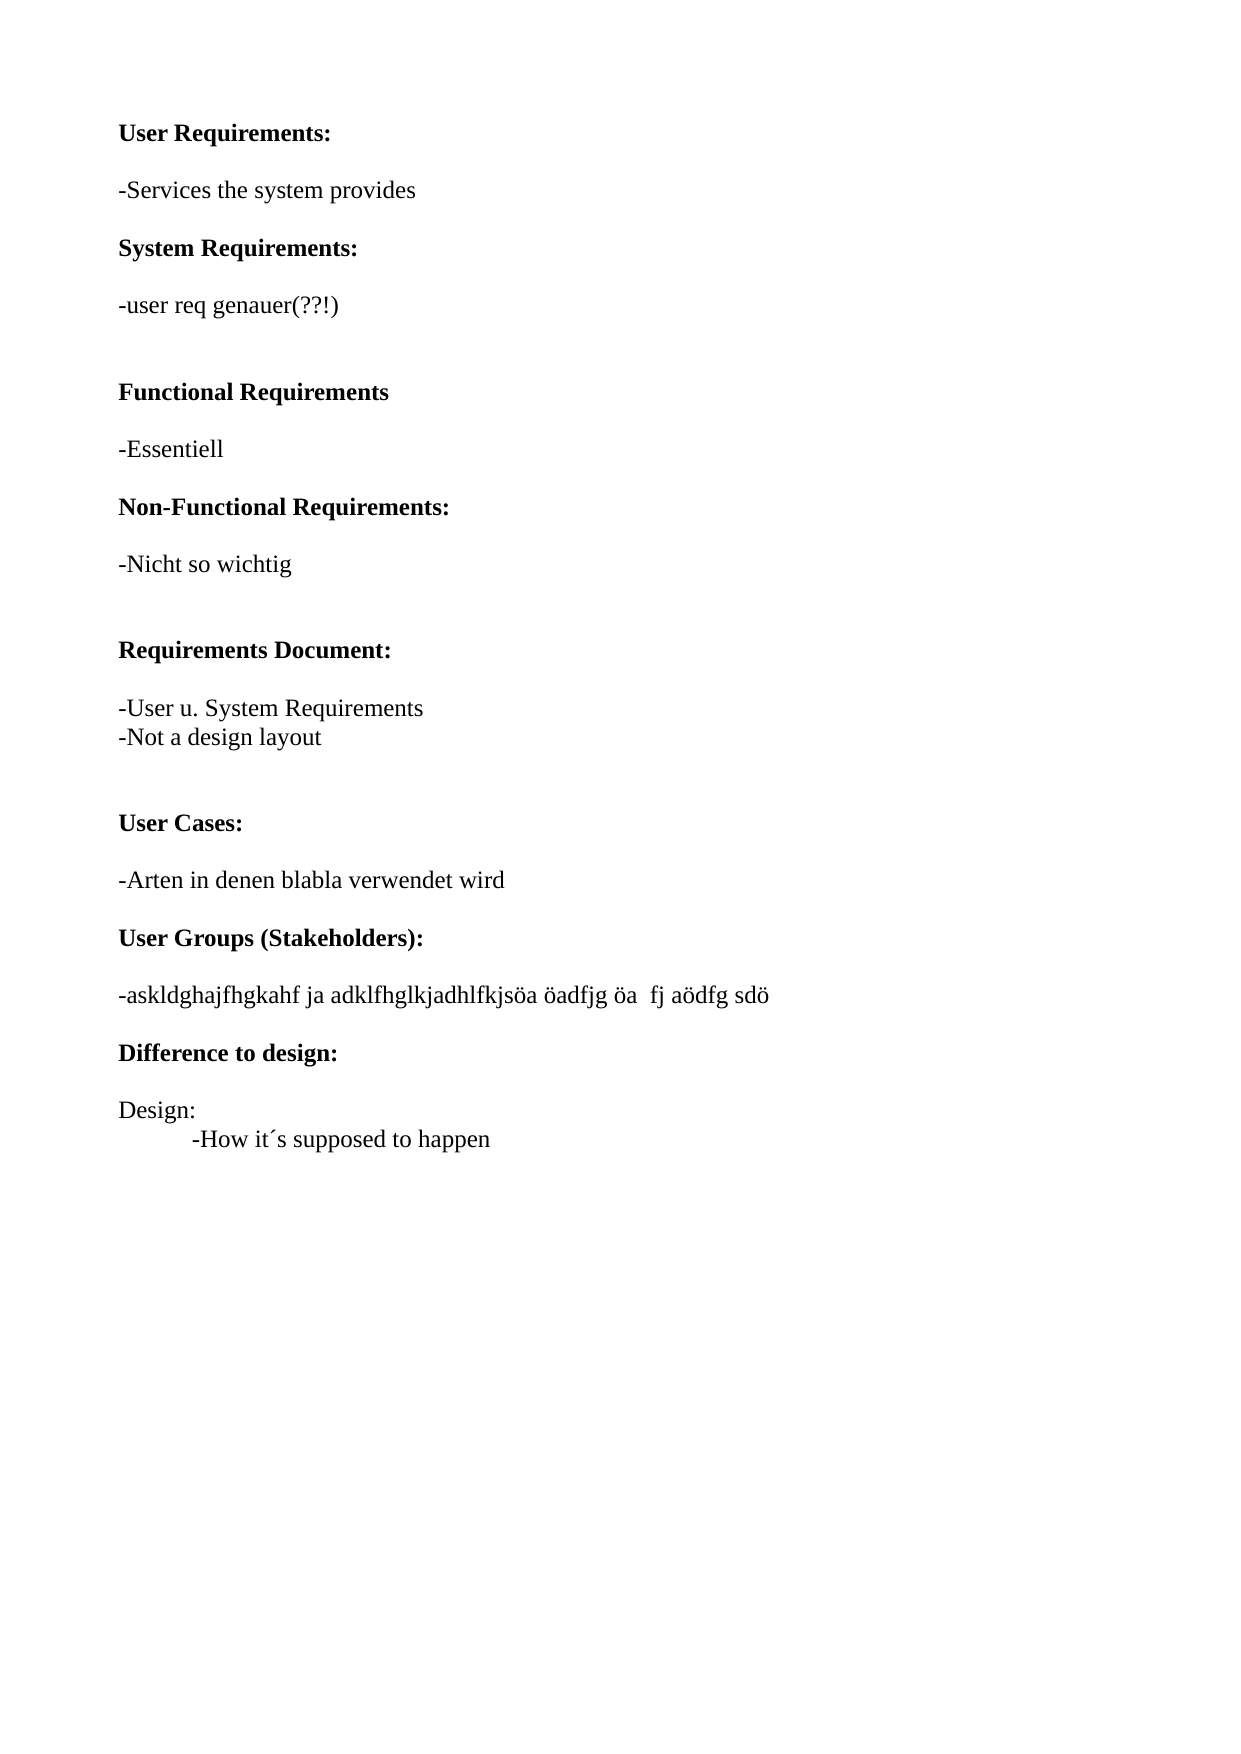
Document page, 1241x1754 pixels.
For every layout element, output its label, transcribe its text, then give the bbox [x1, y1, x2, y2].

text User Groups (Stakeholders): [118, 923, 1122, 952]
text -askldghajfhgkahf ja adklfhglkjadhlfkjsöa öadfjg öa fj aödfg sdö [118, 981, 1122, 1009]
text -Arten in denen blabla verwendet wird [118, 866, 1122, 894]
text -How it´s supposed to happen [118, 1124, 1122, 1153]
text System Requirements: [118, 233, 1122, 262]
text -Not a design layout [118, 722, 1122, 751]
text -Essentiell [118, 434, 1122, 463]
text -User u. System Requirements [118, 693, 1122, 722]
text Difference to design: [118, 1038, 1122, 1067]
text -Nicht so wichtig [118, 549, 1122, 578]
text -user req genauer(??!) [118, 291, 1122, 319]
text User Cases: [118, 808, 1122, 837]
text -Services the system provides [118, 176, 1122, 204]
text User Requirements: [118, 118, 1122, 147]
text Design: [118, 1096, 1122, 1124]
text Functional Requirements [118, 377, 1122, 406]
text Requirements Document: [118, 636, 1122, 664]
text Non-Functional Requirements: [118, 492, 1122, 521]
